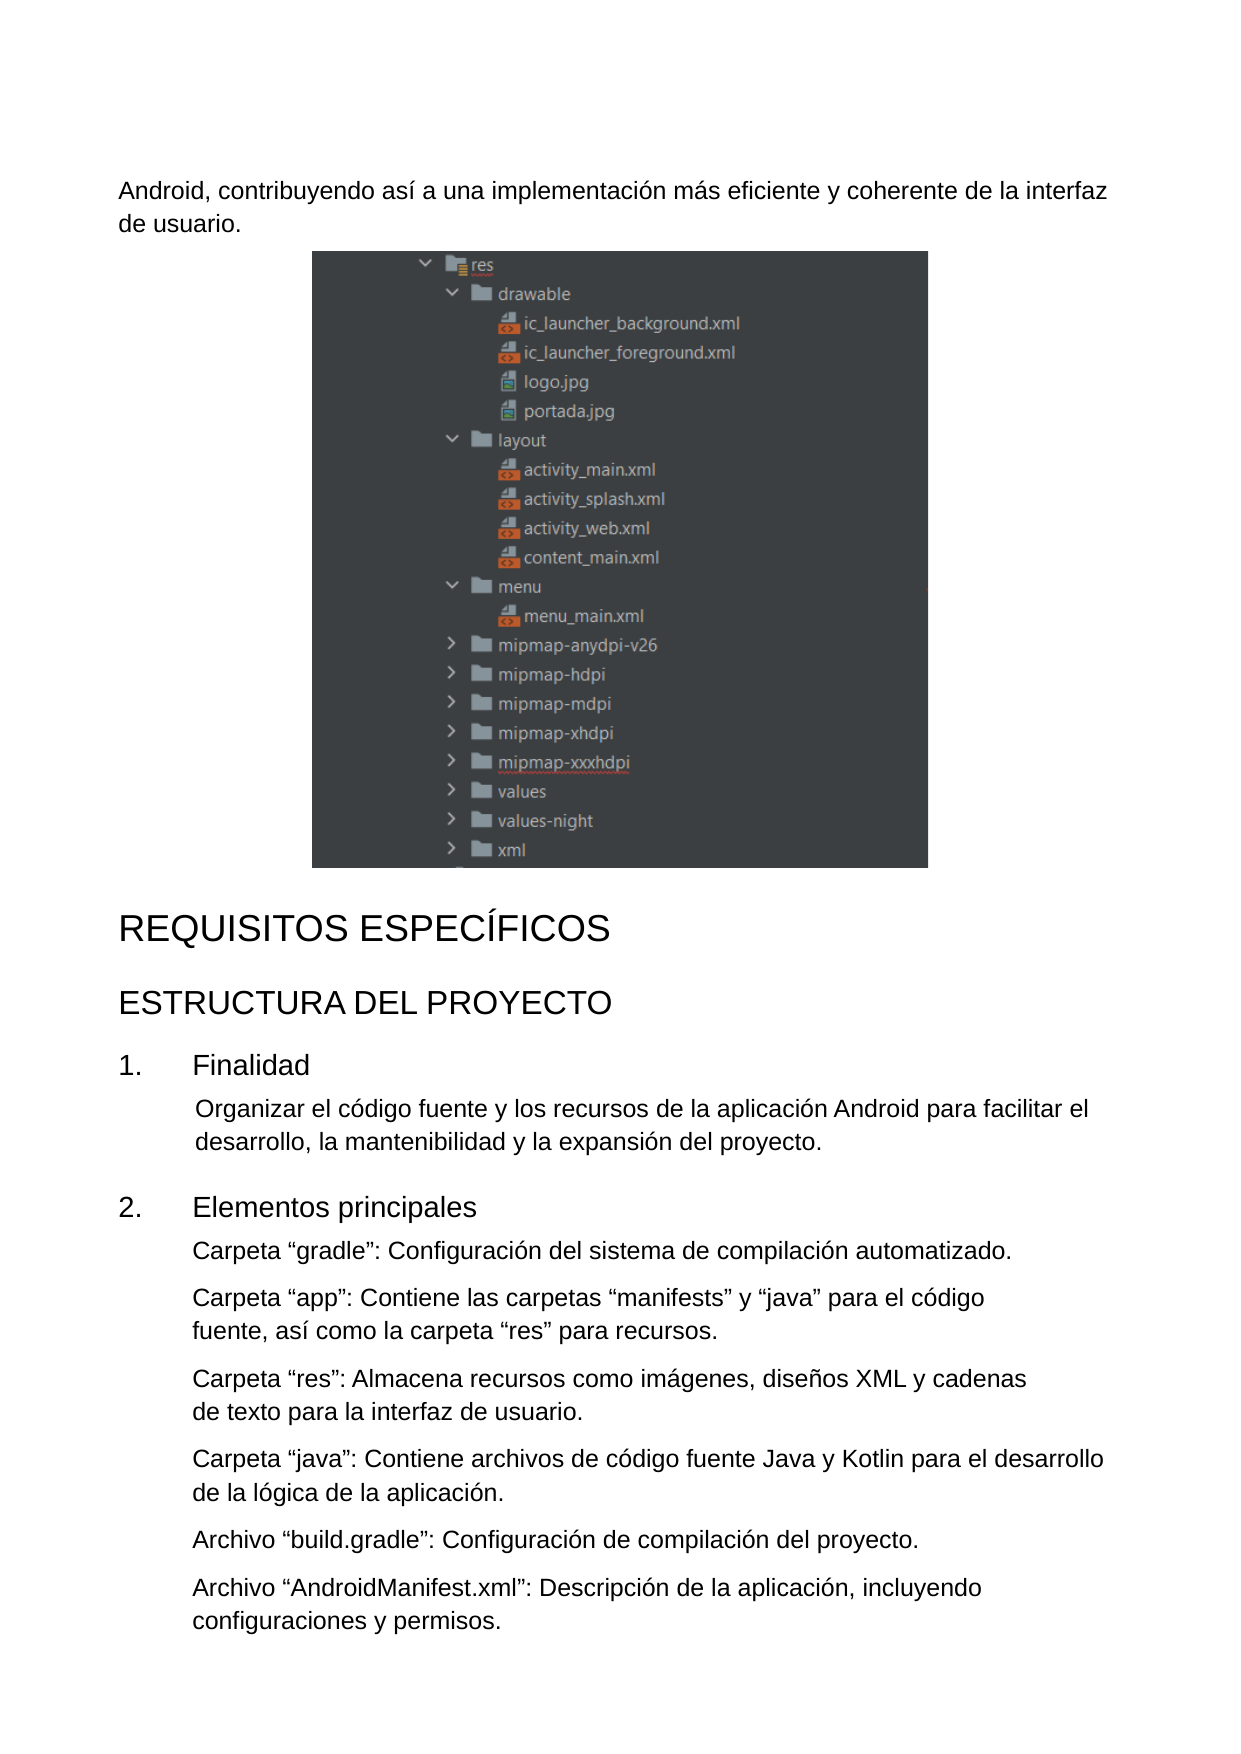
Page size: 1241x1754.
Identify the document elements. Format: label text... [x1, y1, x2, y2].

subtitle ESTRUCTURA DEL PROYECTO [118, 983, 1122, 1021]
text Android, contribuyendo así a una implementación más eficiente y coherente de la interfaz de usuario. [118, 176, 1122, 238]
list Organizar el código fuente y los recursos de la aplicación Android para facilitar el desarrollo, la mantenibilidad y la expansión del proyecto. [159, 1094, 1122, 1156]
subtitle REQUISITOS ESPECÍFICOS [118, 819, 1122, 949]
subtitle Elementos principales [118, 1189, 1122, 1223]
text Carpeta “res”: Almacena recursos como imágenes, diseños XML y cadenas de texto para la interfaz de usuario. [118, 1364, 1122, 1426]
picture [312, 251, 929, 868]
text Carpeta “app”: Contiene las carpetas “manifests” y “java” para el código fuente, así como la carpeta “res” para recursos. [118, 1283, 1122, 1345]
text Archivo “build.gradle”: Configuración de compilación del proyecto. [118, 1525, 1122, 1554]
text Carpeta “gradle”: Configuración del sistema de compilación automatizado. [118, 1236, 1122, 1264]
text Archivo “AndroidManifest.xml”: Descripción de la aplicación, incluyendo configuraciones y permisos. [118, 1573, 1122, 1634]
subtitle Finalidad [118, 1048, 1122, 1082]
text Carpeta “java”: Contiene archivos de código fuente Java y Kotlin para el desarrollo de la lógica de la aplicación. [118, 1444, 1122, 1506]
